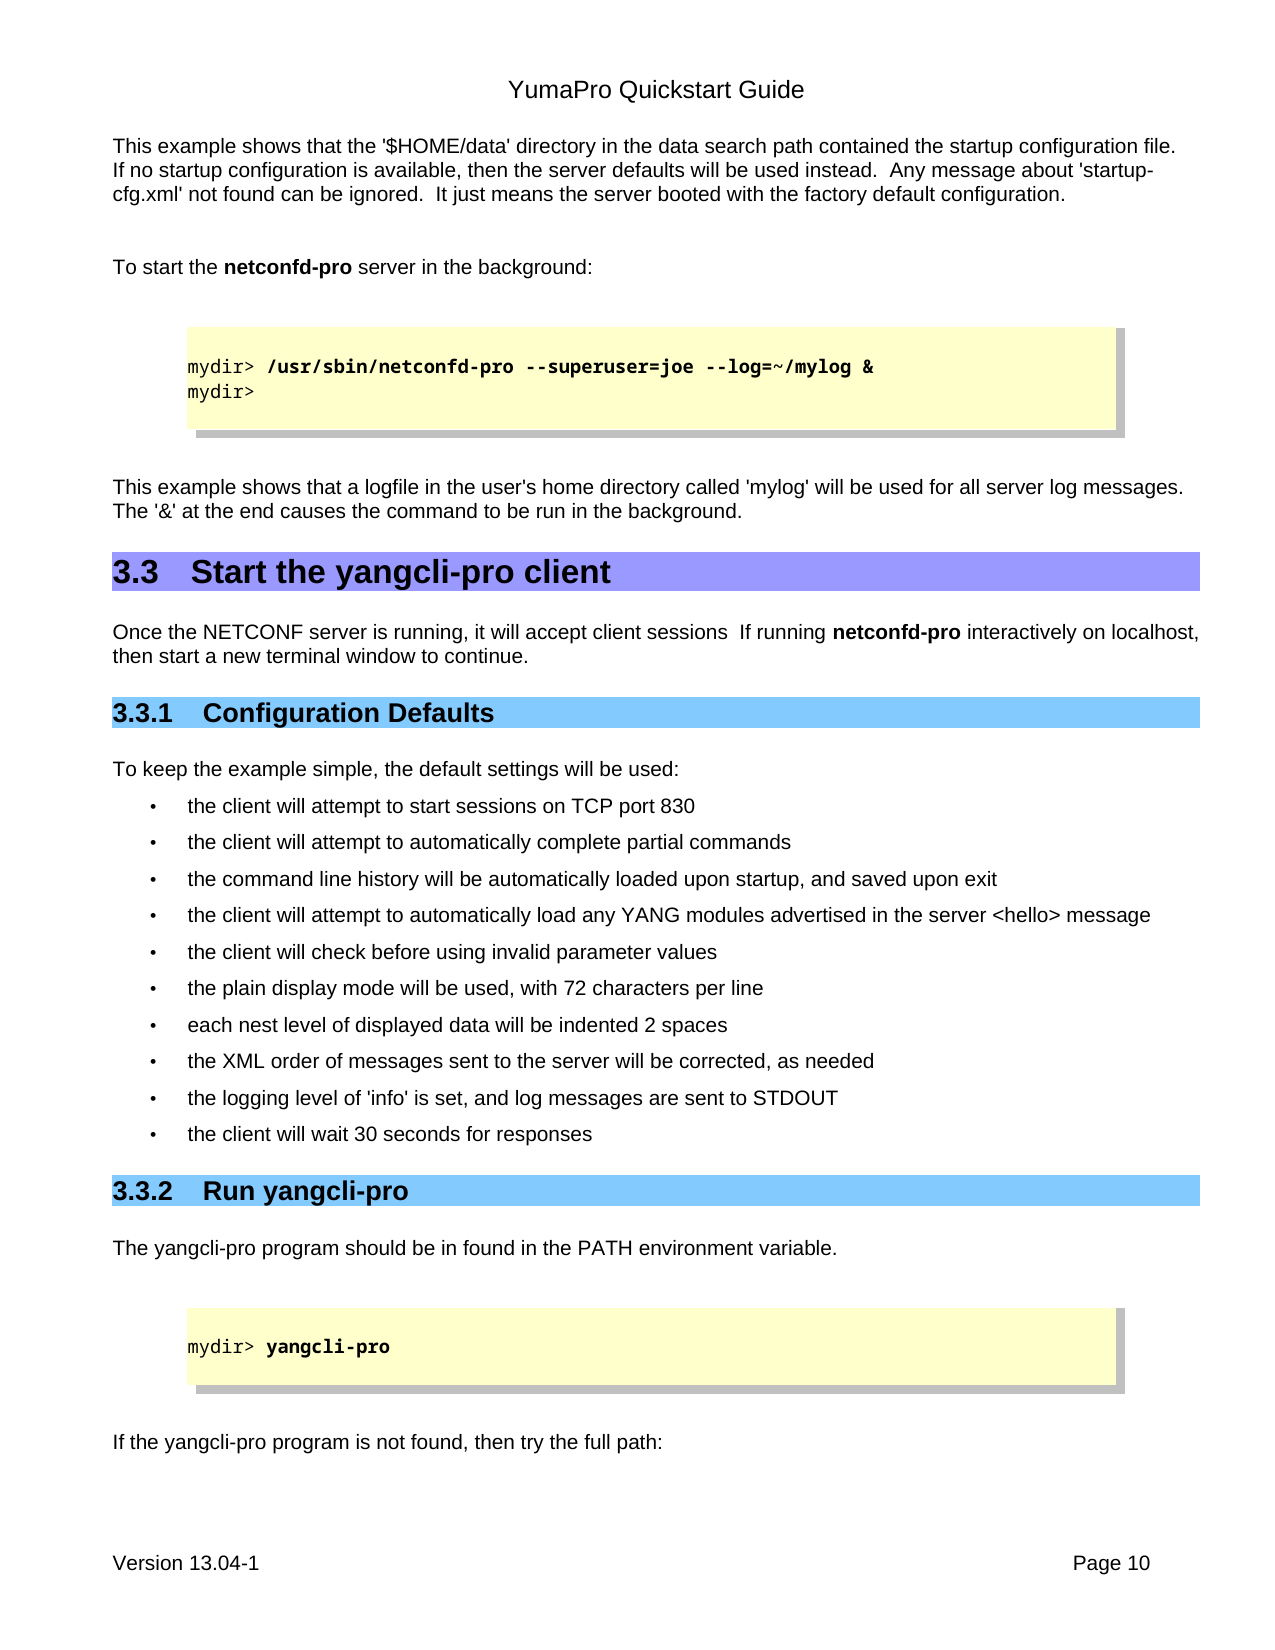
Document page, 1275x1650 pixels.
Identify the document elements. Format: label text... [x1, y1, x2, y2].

text Once the NETCONF server is running, it will accept client sessions If running netconfd-pro interactively on localhost, then start a new terminal window to continue. [112, 620, 1200, 668]
text If the yangcli-pro program is not found, then try the full path: [112, 1430, 1200, 1454]
list the command line history will be automatically loaded upon startup, and saved upon exit [150, 867, 1200, 891]
list the client will wait 30 seconds for responses [150, 1122, 1200, 1146]
subtitle Run yangcli-pro [112, 1175, 1200, 1206]
list the plain display mode will be used, with 72 characters per line [150, 976, 1200, 1000]
text To keep the example simple, the default settings will be used: [112, 757, 1200, 781]
text This example shows that a logfile in the user's home directory called 'mylog' will be used for all server log messages. The '&' at the end causes the command to be run in the background. [112, 475, 1200, 523]
list the XML order of messages sent to the server will be corrected, as needed [150, 1049, 1200, 1073]
list the logging level of 'info' is set, and log messages are sent to STDOUT [150, 1085, 1200, 1109]
text mydir> /usr/sbin/netconfd-pro --superuser=joe --log=~/mylog & [187, 353, 1116, 378]
text This example shows that the '$HOME/data' directory in the data search path contained the startup configuration file. If no startup configuration is available, then the server defaults will be used instead. Any message about 'startup-cfg.xml' not found can be ignored. It just means the server booted with the factory default configuration. [112, 134, 1200, 206]
list the client will attempt to start sessions on TCP port 830 [150, 794, 1200, 818]
list the client will attempt to automatically complete partial commands [150, 830, 1200, 854]
list the client will check before using invalid parameter values [150, 939, 1200, 963]
text The yangcli-pro program should be in found in the PATH environment variable. [112, 1235, 1200, 1259]
text mydir> yangcli-pro [187, 1334, 1116, 1359]
text To start the netconfd-pro server in the background: [112, 254, 1200, 278]
list the client will attempt to automatically load any YANG modules advertised in the server <hello> message [150, 903, 1200, 927]
subtitle Configuration Defaults [112, 697, 1200, 728]
list each nest level of displayed data will be indented 2 spaces [150, 1012, 1200, 1036]
text mydir> [187, 378, 1116, 404]
subtitle Start the yangcli-pro client [112, 552, 1200, 591]
